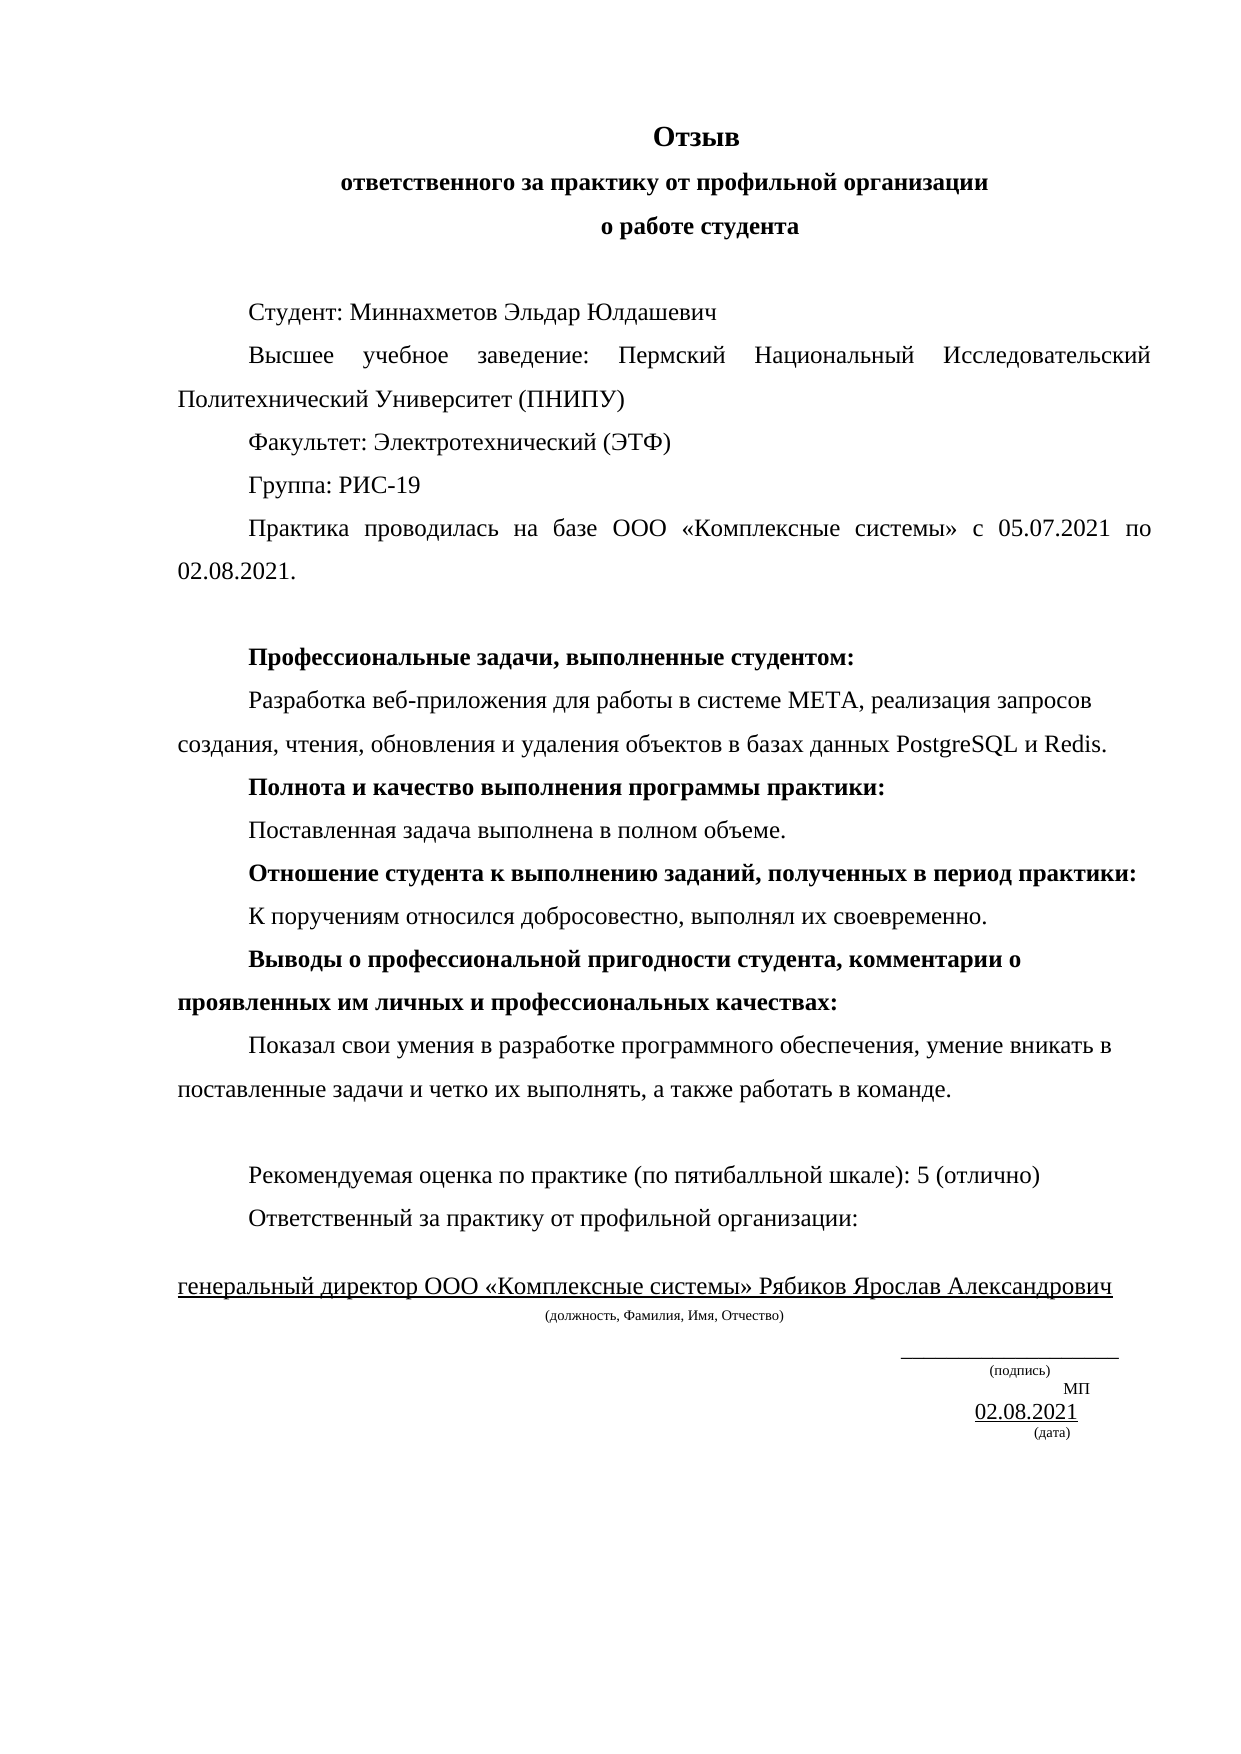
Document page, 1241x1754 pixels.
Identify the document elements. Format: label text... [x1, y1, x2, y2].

text Отношение студента к выполнению заданий, полученных в период практики: [177, 858, 1152, 887]
text Отзыв ответственного за практику от профильной организации [177, 119, 1152, 196]
text Рекомендуемая оценка по практике (по пятибалльной шкале): 5 (отлично) [177, 1160, 1152, 1189]
text Поставленная задача выполнена в полном объеме. [177, 815, 1152, 844]
text генеральный директор ООО «Комплексные системы» Рябиков Ярослав Александрович [177, 1271, 1152, 1300]
text Студент: Миннахметов Эльдар Юлдашевич [177, 297, 1152, 326]
text Показал свои умения в разработке программного обеспечения, умение вникать в поставленные задачи и четко их выполнять, а также работать в команде. [177, 1031, 1152, 1102]
text Выводы о профессиональной пригодности студента, комментарии о проявленных им личных и профессиональных качествах: [177, 944, 1152, 1016]
text (подпись) [989, 1362, 1152, 1379]
text К поручениям относился добросовестно, выполнял их своевременно. [177, 901, 1152, 930]
text Ответственный за практику от профильной организации: [177, 1203, 1152, 1232]
text Группа: РИС-19 [177, 470, 1152, 499]
text Высшее учебное заведение: Пермский Национальный Исследовательский Политехнический Университет (ПНИПУ) [177, 341, 1152, 412]
text Полнота и качество выполнения программы практики: [177, 772, 1152, 801]
text Профессиональные задачи, выполненные студентом: [177, 642, 1152, 671]
text МП [1063, 1379, 1152, 1398]
text Факультет: Электротехнический (ЭТФ) [177, 427, 1152, 456]
text ___________________ [901, 1336, 1152, 1362]
text о работе студента [177, 211, 1152, 240]
text 02.08.2021 [974, 1398, 1152, 1424]
text (дата) [1034, 1424, 1152, 1441]
text (должность, Фамилия, Имя, Отчество) [177, 1306, 1152, 1323]
text Разработка веб-приложения для работы в системе МЕТА, реализация запросов создания, чтения, обновления и удаления объектов в базах данных PostgreSQL и Redis. [177, 686, 1152, 757]
text Практика проводилась на базе ООО «Комплексные системы» с 05.07.2021 по 02.08.2021. [177, 513, 1152, 585]
